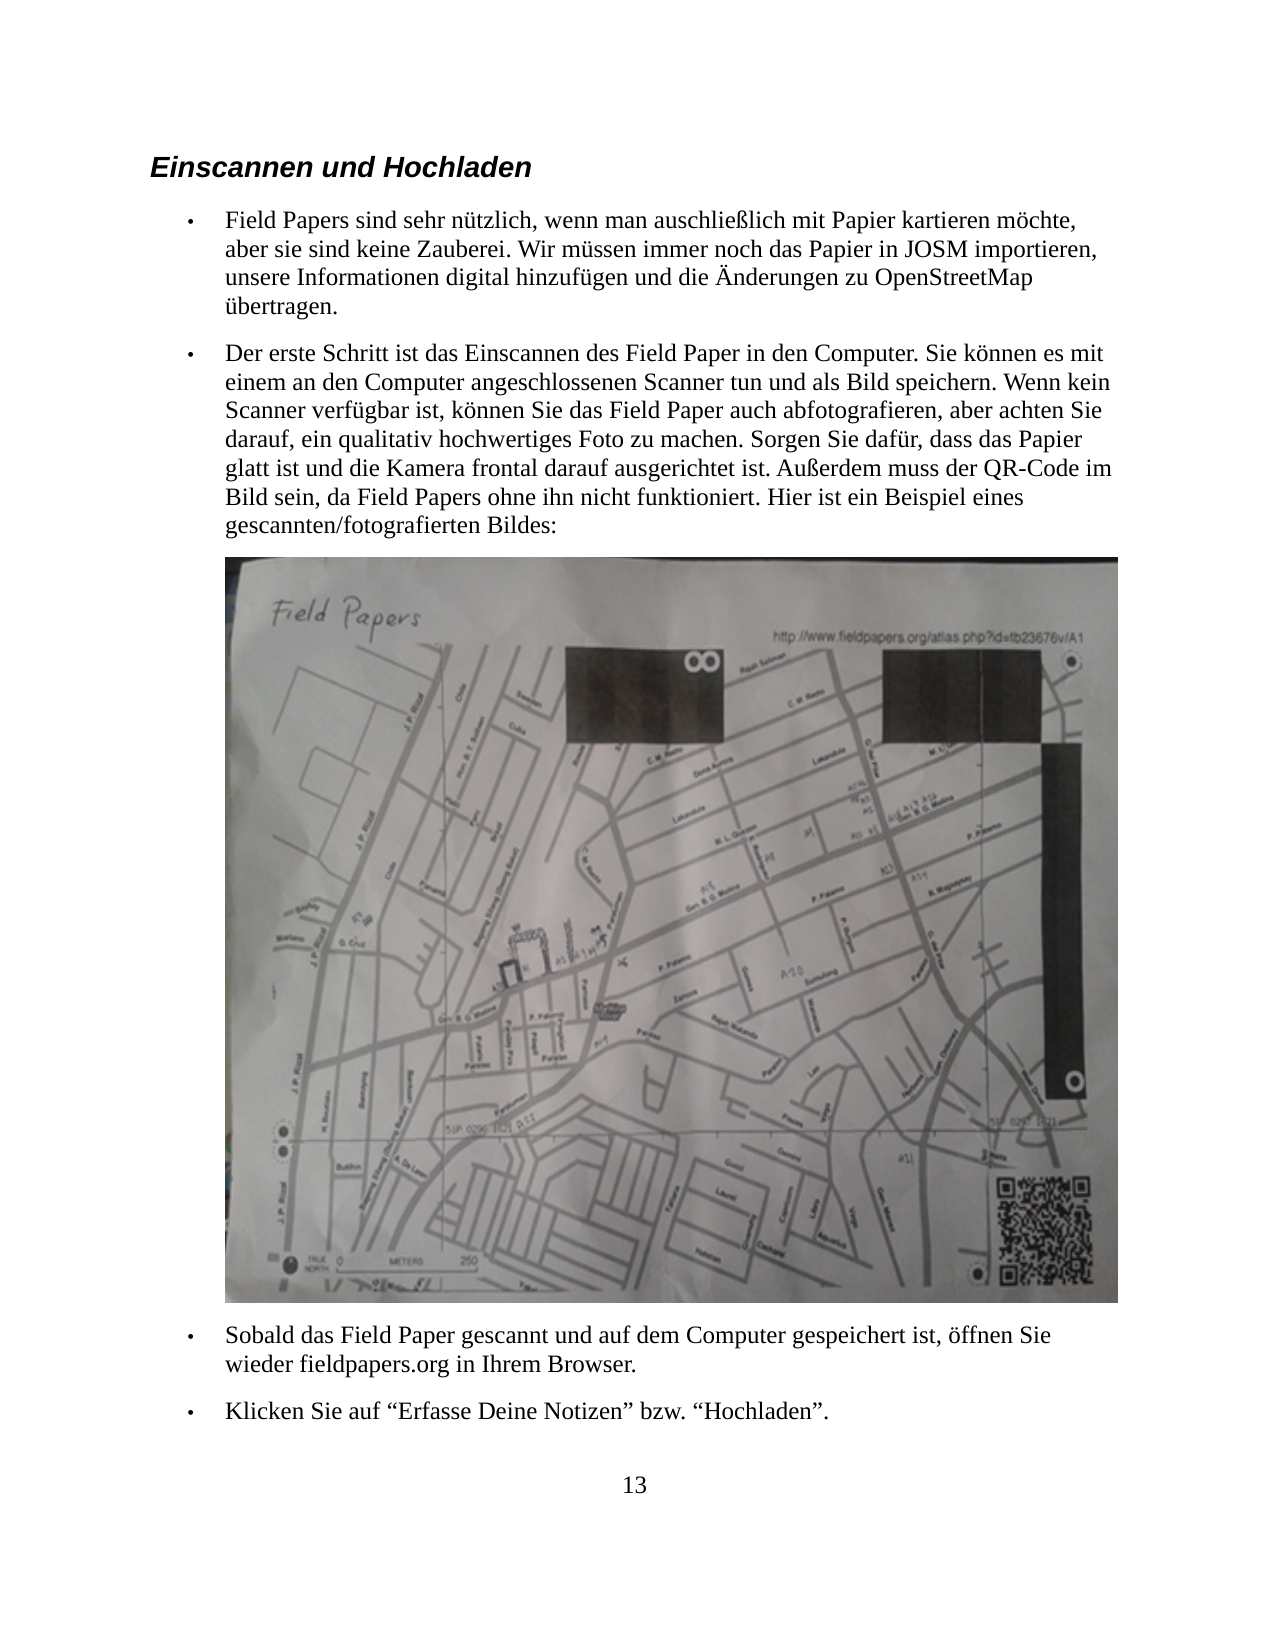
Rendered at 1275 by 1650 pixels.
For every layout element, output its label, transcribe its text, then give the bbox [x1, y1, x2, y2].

list Klicken Sie auf “Erfasse Deine Notizen” bzw. “Hochladen”. [187, 1396, 1125, 1424]
picture [225, 557, 1118, 1303]
list Der erste Schritt ist das Einscannen des Field Paper in den Computer. Sie können es mit einem an den Computer angeschlossenen Scanner tun und als Bild speichern. Wenn kein Scanner verfügbar ist, können Sie das Field Paper auch abfotografieren, aber achten Sie darauf, ein qualitativ hochwertiges Foto zu machen. Sorgen Sie dafür, dass das Papier glatt ist und die Kamera frontal darauf ausgerichtet ist. Außerdem muss der QR-Code im Bild sein, da Field Papers ohne ihn nicht funktioniert. Hier ist ein Beispiel eines gescannten/fotografierten Bildes: [187, 338, 1125, 539]
subtitle Einscannen und Hochladen [150, 150, 1125, 183]
list Field Papers sind sehr nützlich, wenn man auschließlich mit Papier kartieren möchte, aber sie sind keine Zauberei. Wir müssen immer noch das Papier in JOSM importieren, unsere Informationen digital hinzufügen und die Änderungen zu OpenStreetMap übertragen. [187, 205, 1125, 320]
list Sobald das Field Paper gescannt und auf dem Computer gespeichert ist, öffnen Sie wieder fieldpapers.org in Ihrem Browser. [187, 1320, 1125, 1378]
